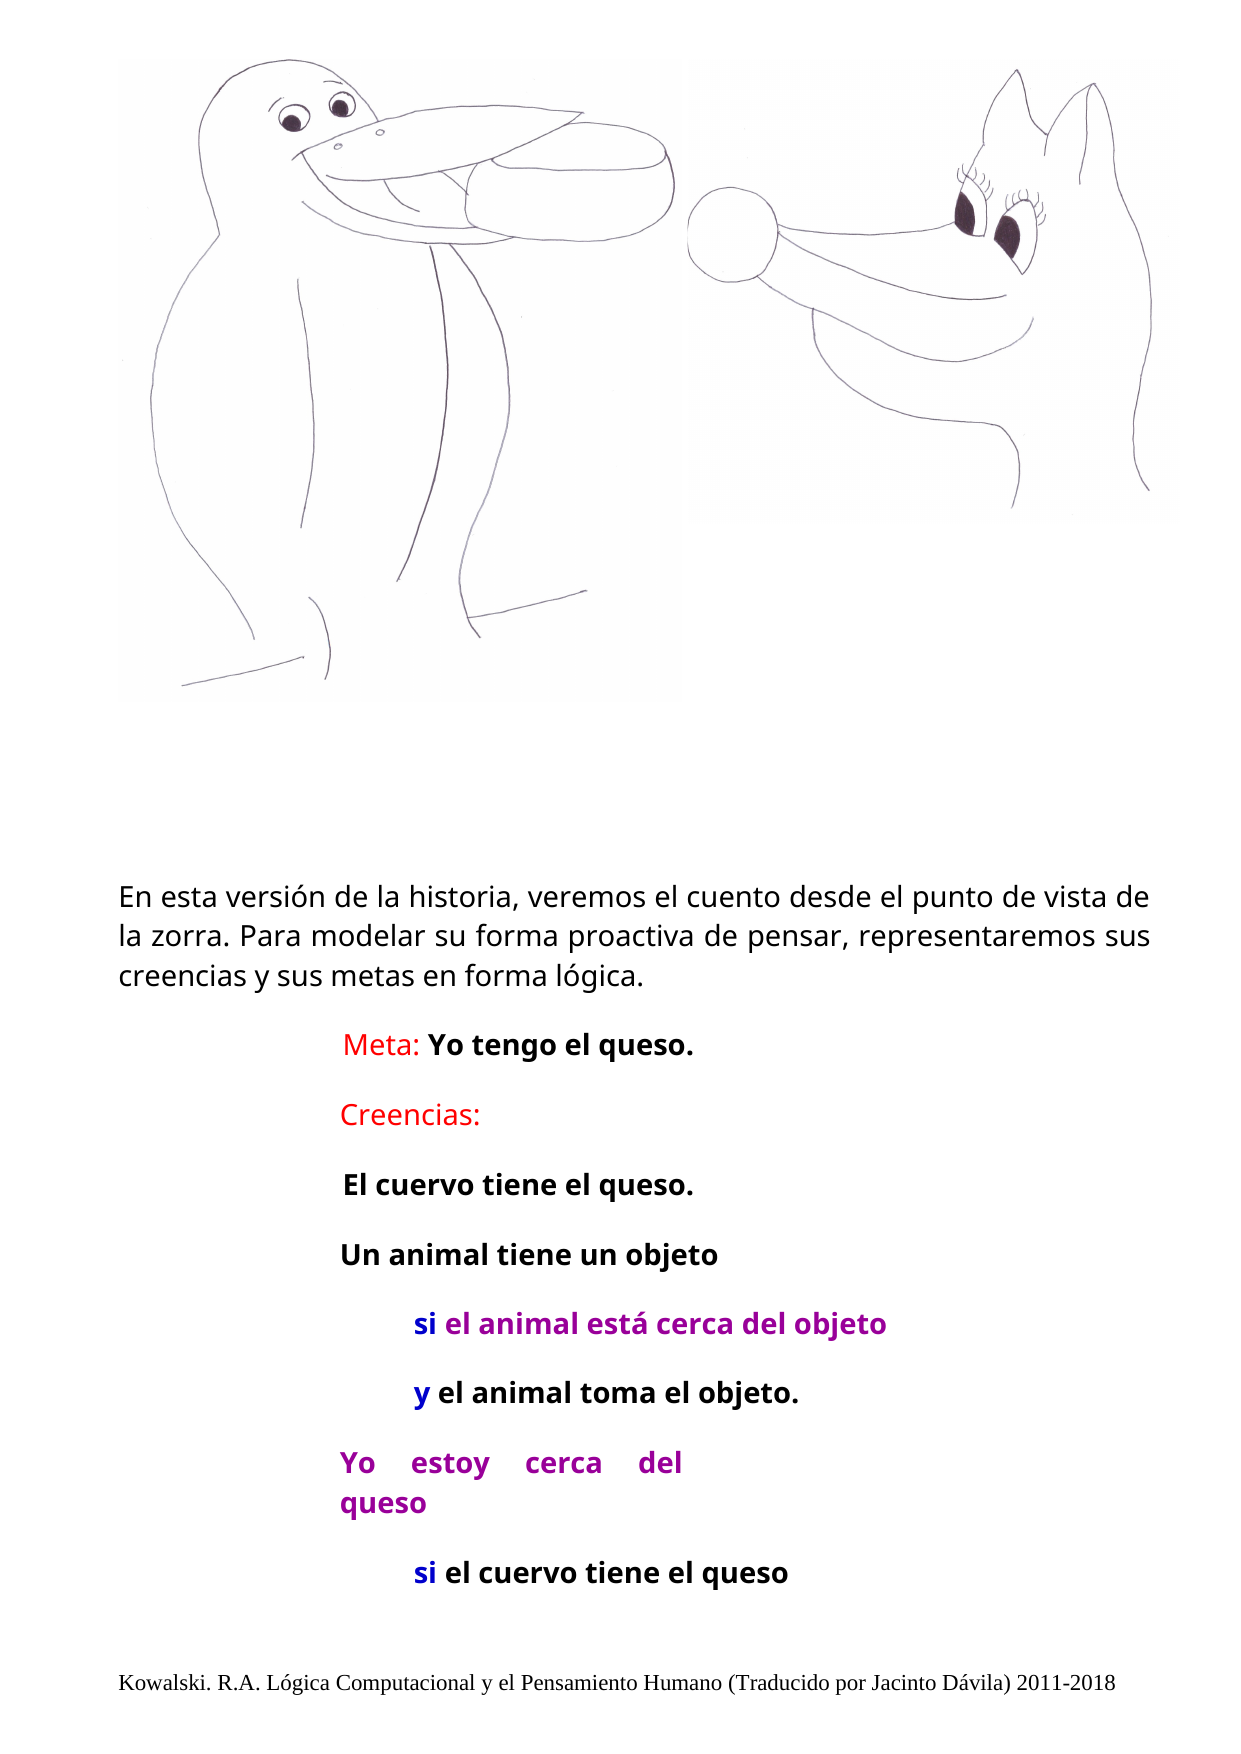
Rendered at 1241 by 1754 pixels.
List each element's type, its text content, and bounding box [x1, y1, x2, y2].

text Creencias: [339, 1094, 683, 1134]
text si el animal está cerca del objeto [413, 1303, 1152, 1343]
text si el cuervo tiene el queso [413, 1552, 1152, 1592]
text Yo estoy cerca del queso [339, 1443, 683, 1522]
text El cuervo tiene el queso. [342, 1164, 1152, 1204]
text Meta: Yo tengo el queso. [342, 1024, 1152, 1064]
text En esta versión de la historia, veremos el cuento desde el punto de vista de la zorra. Para modelar su forma proactiva de pensar, representaremos sus creencias y sus metas en forma lógica. [118, 876, 1152, 995]
picture [118, 59, 683, 702]
table_header [686, 59, 1180, 818]
picture [687, 59, 1180, 524]
text Un animal tiene un objeto [339, 1234, 1152, 1273]
text y el animal toma el objeto. [413, 1373, 1152, 1412]
table_header [118, 59, 684, 818]
